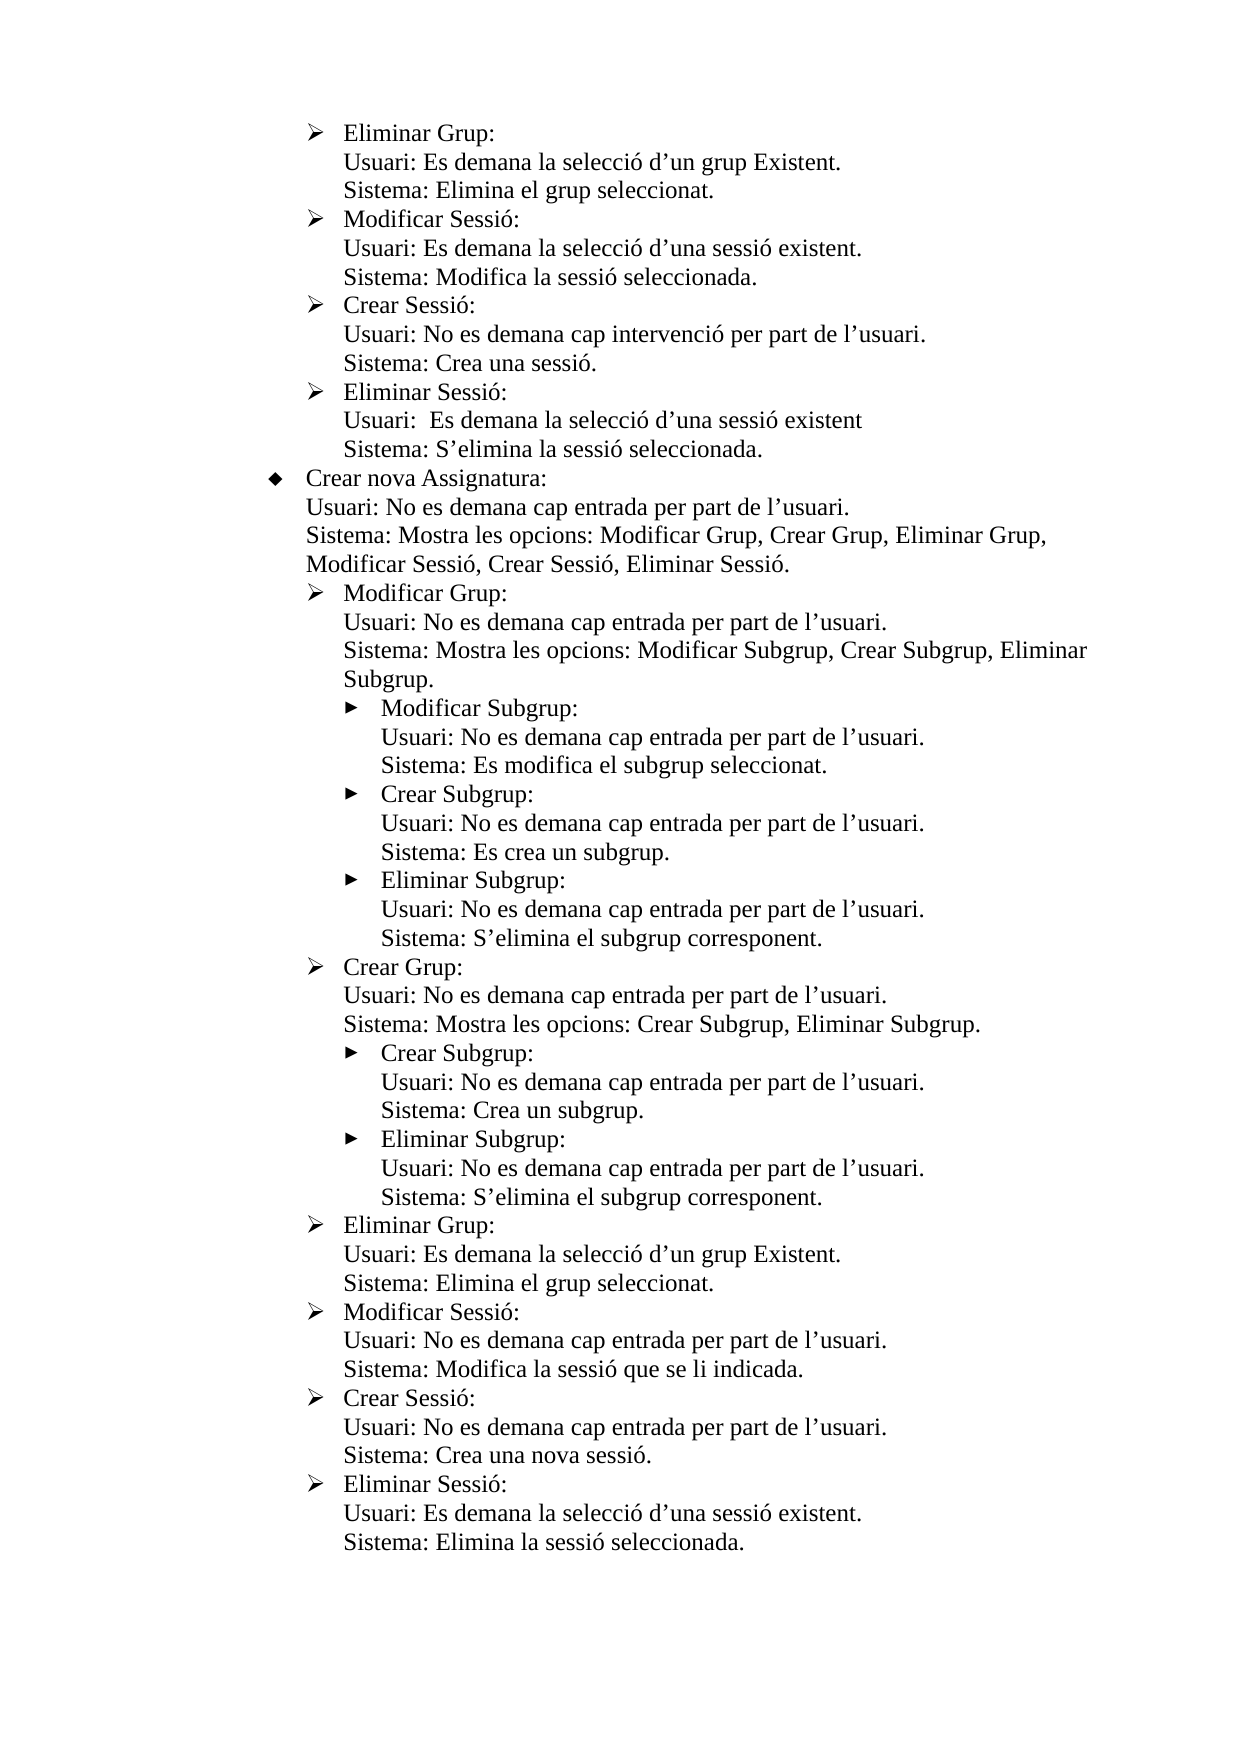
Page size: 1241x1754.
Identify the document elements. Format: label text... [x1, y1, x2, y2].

list Usuari: No es demana cap entrada per part de l’usuari. [343, 1067, 1122, 1096]
list Sistema: Elimina el grup seleccionat. [306, 176, 1122, 204]
list Usuari: No es demana cap entrada per part de l’usuari. [306, 1326, 1122, 1354]
list Sistema: S’elimina el subgrup corresponent. [343, 923, 1122, 952]
list Eliminar Sessió: [306, 1469, 1122, 1498]
list Sistema: Modifica la sessió seleccionada. [306, 262, 1122, 291]
list Usuari: No es demana cap entrada per part de l’usuari. [343, 894, 1122, 923]
list Usuari: No es demana cap entrada per part de l’usuari. [306, 1412, 1122, 1441]
list Sistema: S’elimina la sessió seleccionada. [306, 434, 1122, 463]
list Eliminar Grup: [306, 1211, 1122, 1239]
list Crear Sessió: [306, 291, 1122, 319]
list Sistema: Elimina la sessió seleccionada. [306, 1527, 1122, 1556]
list Eliminar Sessió: [306, 377, 1122, 406]
list Usuari: No es demana cap intervenció per part de l’usuari. [306, 319, 1122, 348]
list Usuari: No es demana cap entrada per part de l’usuari. [343, 722, 1122, 751]
list Usuari: Es demana la selecció d’un grup Existent. [306, 1239, 1122, 1268]
list Sistema: S’elimina el subgrup corresponent. [343, 1182, 1122, 1211]
list Sistema: Crea una sessió. [306, 348, 1122, 377]
list Usuari: No es demana cap entrada per part de l’usuari. [343, 1153, 1122, 1182]
list Sistema: Mostra les opcions: Modificar Grup, Crear Grup, Eliminar Grup, Modificar Sessió, Crear Sessió, Eliminar Sessió. [268, 521, 1122, 578]
list Modificar Sessió: [306, 1297, 1122, 1326]
list Usuari: No es demana cap entrada per part de l’usuari. [343, 808, 1122, 837]
list Usuari: No es demana cap entrada per part de l’usuari. [306, 607, 1122, 636]
list Usuari: Es demana la selecció d’un grup Existent. [306, 147, 1122, 176]
list Sistema: Mostra les opcions: Modificar Subgrup, Crear Subgrup, Eliminar Subgrup. [306, 636, 1122, 693]
list Modificar Subgrup: [343, 693, 1122, 722]
list Crear Sessió: [306, 1383, 1122, 1412]
list Sistema: Es crea un subgrup. [343, 837, 1122, 866]
list Eliminar Subgrup: [343, 866, 1122, 894]
list Usuari: Es demana la selecció d’una sessió existent. [306, 1498, 1122, 1527]
list Usuari: No es demana cap entrada per part de l’usuari. [268, 492, 1122, 521]
list Crear Grup: [306, 952, 1122, 981]
list Crear Subgrup: [343, 1038, 1122, 1067]
list Sistema: Crea un subgrup. [343, 1096, 1122, 1124]
list Sistema: Elimina el grup seleccionat. [306, 1268, 1122, 1297]
list Usuari: Es demana la selecció d’una sessió existent. [306, 233, 1122, 262]
list Eliminar Subgrup: [343, 1124, 1122, 1153]
list Usuari: Es demana la selecció d’una sessió existent [306, 406, 1122, 434]
list Sistema: Crea una nova sessió. [306, 1441, 1122, 1469]
list Modificar Sessió: [306, 204, 1122, 233]
list Modificar Grup: [306, 578, 1122, 607]
list Eliminar Grup: [306, 118, 1122, 147]
list Sistema: Es modifica el subgrup seleccionat. [343, 751, 1122, 779]
list Usuari: No es demana cap entrada per part de l’usuari. [306, 981, 1122, 1009]
list Sistema: Modifica la sessió que se li indicada. [306, 1354, 1122, 1383]
list Crear nova Assignatura: [268, 463, 1122, 492]
list Crear Subgrup: [343, 779, 1122, 808]
list Sistema: Mostra les opcions: Crear Subgrup, Eliminar Subgrup. [306, 1009, 1122, 1038]
